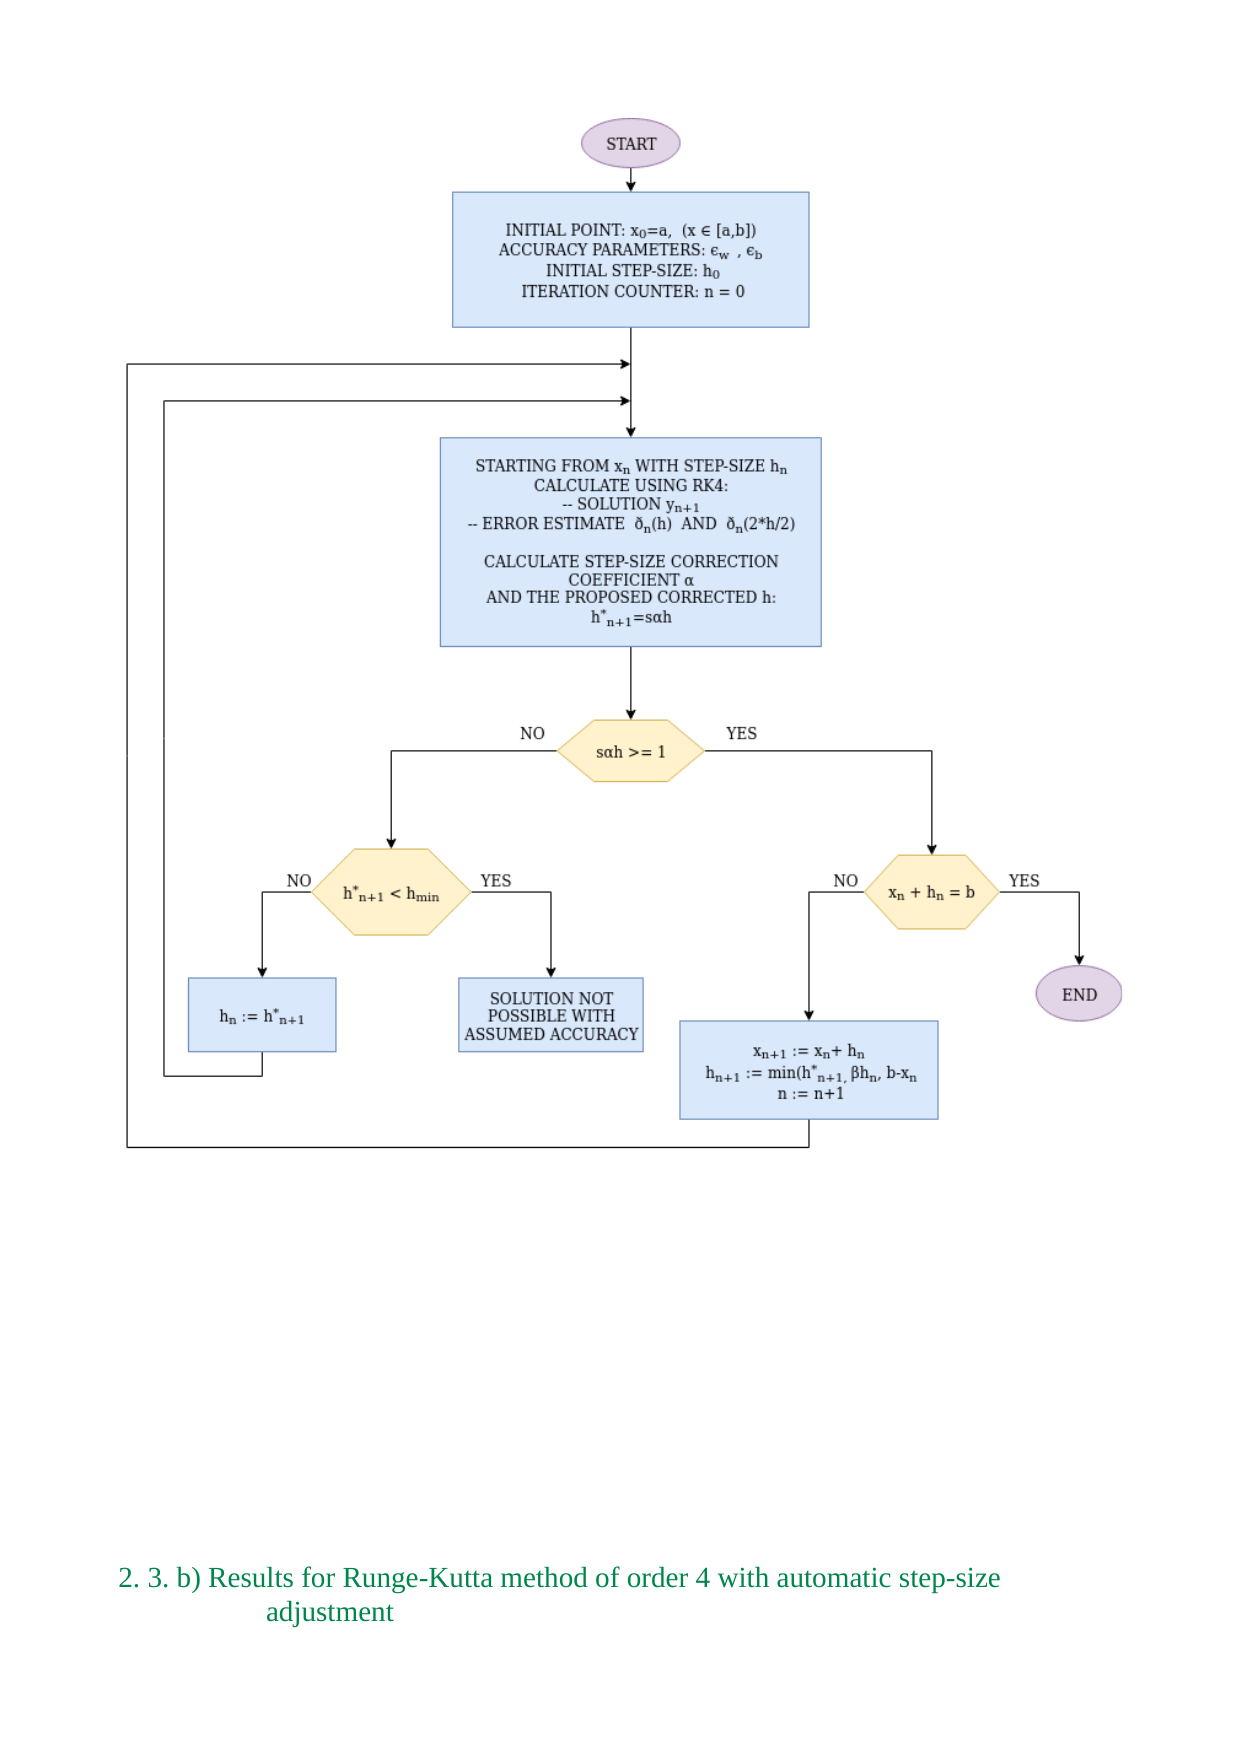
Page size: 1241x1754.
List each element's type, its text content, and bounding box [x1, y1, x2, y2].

picture [118, 118, 1123, 1158]
text 2. 3. b) Results for Runge-Kutta method of order 4 with automatic step-size adjustment [118, 1560, 1122, 1627]
